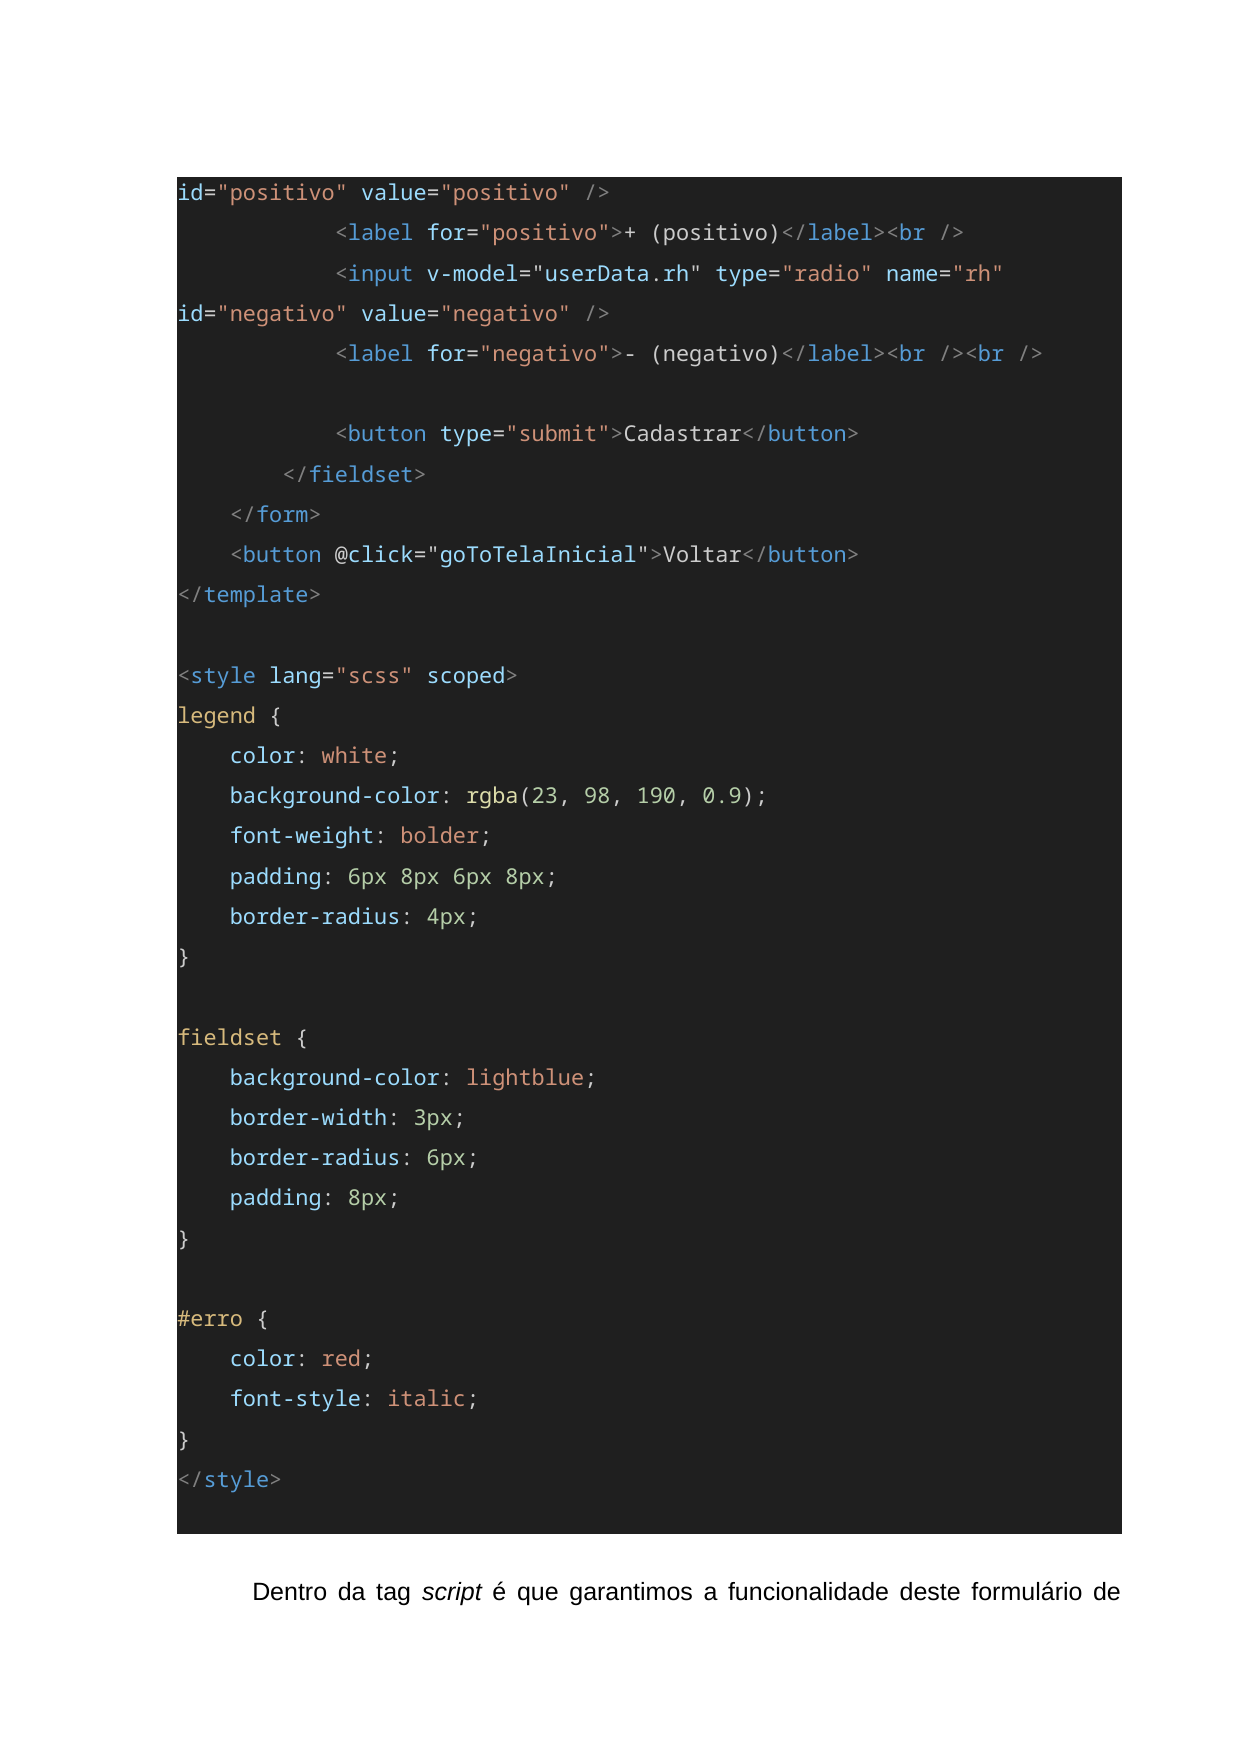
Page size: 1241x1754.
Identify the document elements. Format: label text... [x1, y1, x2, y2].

text <label for="positivo">+ (positivo)</label><br /> [177, 217, 1122, 247]
text padding: 8px; [177, 1182, 1122, 1212]
text </template> [177, 579, 1122, 609]
text } [177, 1222, 1122, 1252]
text font-weight: bolder; [177, 820, 1122, 850]
text background-color: rgba(23, 98, 190, 0.9); [177, 780, 1122, 810]
text } [177, 1423, 1122, 1453]
text </form> [177, 499, 1122, 528]
text </style> [177, 1464, 1122, 1493]
text legend { [177, 700, 1122, 729]
text border-radius: 4px; [177, 901, 1122, 931]
text #erro { [177, 1303, 1122, 1333]
text border-radius: 6px; [177, 1142, 1122, 1172]
text <input v-model="userData.rh" type="radio" name="rh" id="negativo" value="negativo" /> [177, 257, 1122, 327]
text <button @click="goToTelaInicial">Voltar</button> [177, 539, 1122, 569]
text color: red; [177, 1343, 1122, 1373]
text </fieldset> [177, 458, 1122, 488]
text color: white; [177, 740, 1122, 770]
text id="positivo" value="positivo" /> [177, 177, 1122, 207]
text fieldset { [177, 1021, 1122, 1051]
text <label for="negativo">- (negativo)</label><br /><br /> [177, 338, 1122, 368]
text padding: 6px 8px 6px 8px; [177, 861, 1122, 890]
text } [177, 941, 1122, 971]
text <style lang="scss" scoped> [177, 659, 1122, 689]
text font-style: italic; [177, 1383, 1122, 1413]
text border-width: 3px; [177, 1102, 1122, 1132]
text Dentro da tag script é que garantimos a funcionalidade deste formulário de [177, 1577, 1122, 1606]
text background-color: lightblue; [177, 1062, 1122, 1091]
text <button type="submit">Cadastrar</button> [177, 418, 1122, 448]
